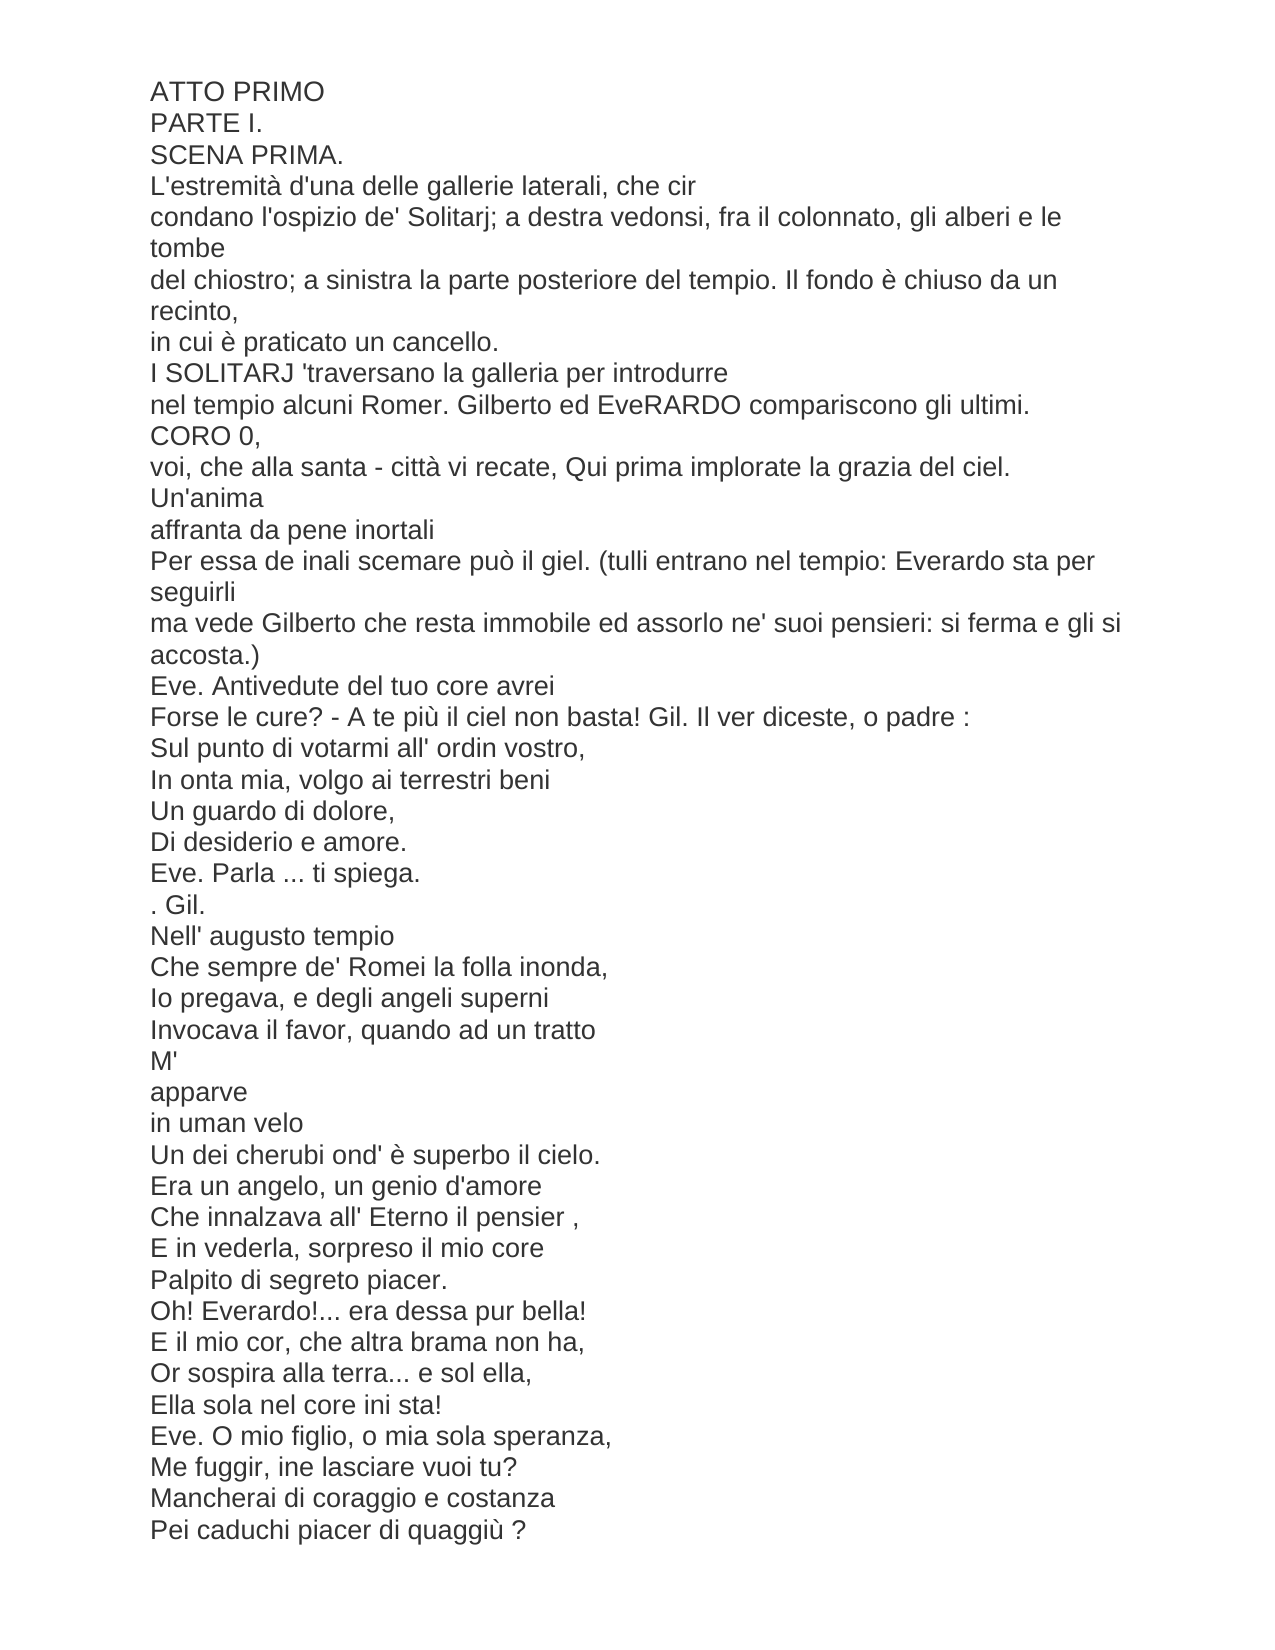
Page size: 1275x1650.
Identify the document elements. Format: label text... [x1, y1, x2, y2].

text voi, che alla santa - città vi recate, Qui prima implorate la grazia del ciel. Un'anima [150, 451, 1125, 514]
text CORO 0, [150, 420, 1125, 451]
text Me fuggir, ine lasciare vuoi tu? [150, 1451, 1125, 1482]
text del chiostro; a sinistra la parte posteriore del tempio. Il fondo è chiuso da un recinto, [150, 264, 1125, 326]
text Sul punto di votarmi all' ordin vostro, [150, 732, 1125, 764]
text SCENA PRIMA. [150, 139, 1125, 170]
text accosta.) [150, 639, 1125, 670]
text condano l'ospizio de' Solitarj; a destra vedonsi, fra il colonnato, gli alberi e le tombe [150, 201, 1125, 264]
text Che sempre de' Romei la folla inonda, [150, 951, 1125, 982]
text Palpito di segreto piacer. [150, 1264, 1125, 1295]
text ATTO PRIMO [150, 75, 1125, 107]
text Ella sola nel core ini sta! [150, 1389, 1125, 1420]
text seguirli [150, 576, 1125, 607]
text Che innalzava all' Eterno il pensier , [150, 1201, 1125, 1232]
text E il mio cor, che altra brama non ha, [150, 1326, 1125, 1357]
text Per essa de inali scemare può il giel. (tulli entrano nel tempio: Everardo sta per [150, 545, 1125, 576]
text Un dei cherubi ond' è superbo il cielo. [150, 1139, 1125, 1170]
text affranta da pene inortali [150, 514, 1125, 545]
text Oh! Everardo!... era dessa pur bella! [150, 1295, 1125, 1326]
text . Gil. [150, 889, 1125, 920]
text M' [150, 1045, 1125, 1076]
text Di desiderio e amore. [150, 826, 1125, 857]
text Nell' augusto tempio [150, 920, 1125, 951]
text apparve [150, 1076, 1125, 1107]
text In onta mia, volgo ai terrestri beni [150, 764, 1125, 795]
text PARTE I. [150, 107, 1125, 139]
text in cui è praticato un cancello. [150, 326, 1125, 357]
text Eve. O mio figlio, o mia sola speranza, [150, 1420, 1125, 1451]
text Eve. Parla ... ti spiega. [150, 857, 1125, 889]
text L'estremità d'una delle gallerie laterali, che cir [150, 170, 1125, 201]
text Pei caduchi piacer di quaggiù ? [150, 1514, 1125, 1545]
text I SOLITARJ 'traversano la galleria per introdurre [150, 357, 1125, 389]
text Era un angelo, un genio d'amore [150, 1170, 1125, 1201]
text ma vede Gilberto che resta immobile ed assorlo ne' suoi pensieri: si ferma e gli si [150, 607, 1125, 639]
text in uman velo [150, 1107, 1125, 1139]
text Mancherai di coraggio e costanza [150, 1482, 1125, 1514]
text Eve. Antivedute del tuo core avrei [150, 670, 1125, 701]
text Un guardo di dolore, [150, 795, 1125, 826]
text Io pregava, e degli angeli superni [150, 982, 1125, 1014]
text E in vederla, sorpreso il mio core [150, 1232, 1125, 1264]
text Invocava il favor, quando ad un tratto [150, 1014, 1125, 1045]
text Forse le cure? - A te più il ciel non basta! Gil. Il ver diceste, o padre : [150, 701, 1125, 732]
text nel tempio alcuni Romer. Gilberto ed EveRARDO compariscono gli ultimi. [150, 389, 1125, 420]
text Or sospira alla terra... e sol ella, [150, 1357, 1125, 1389]
